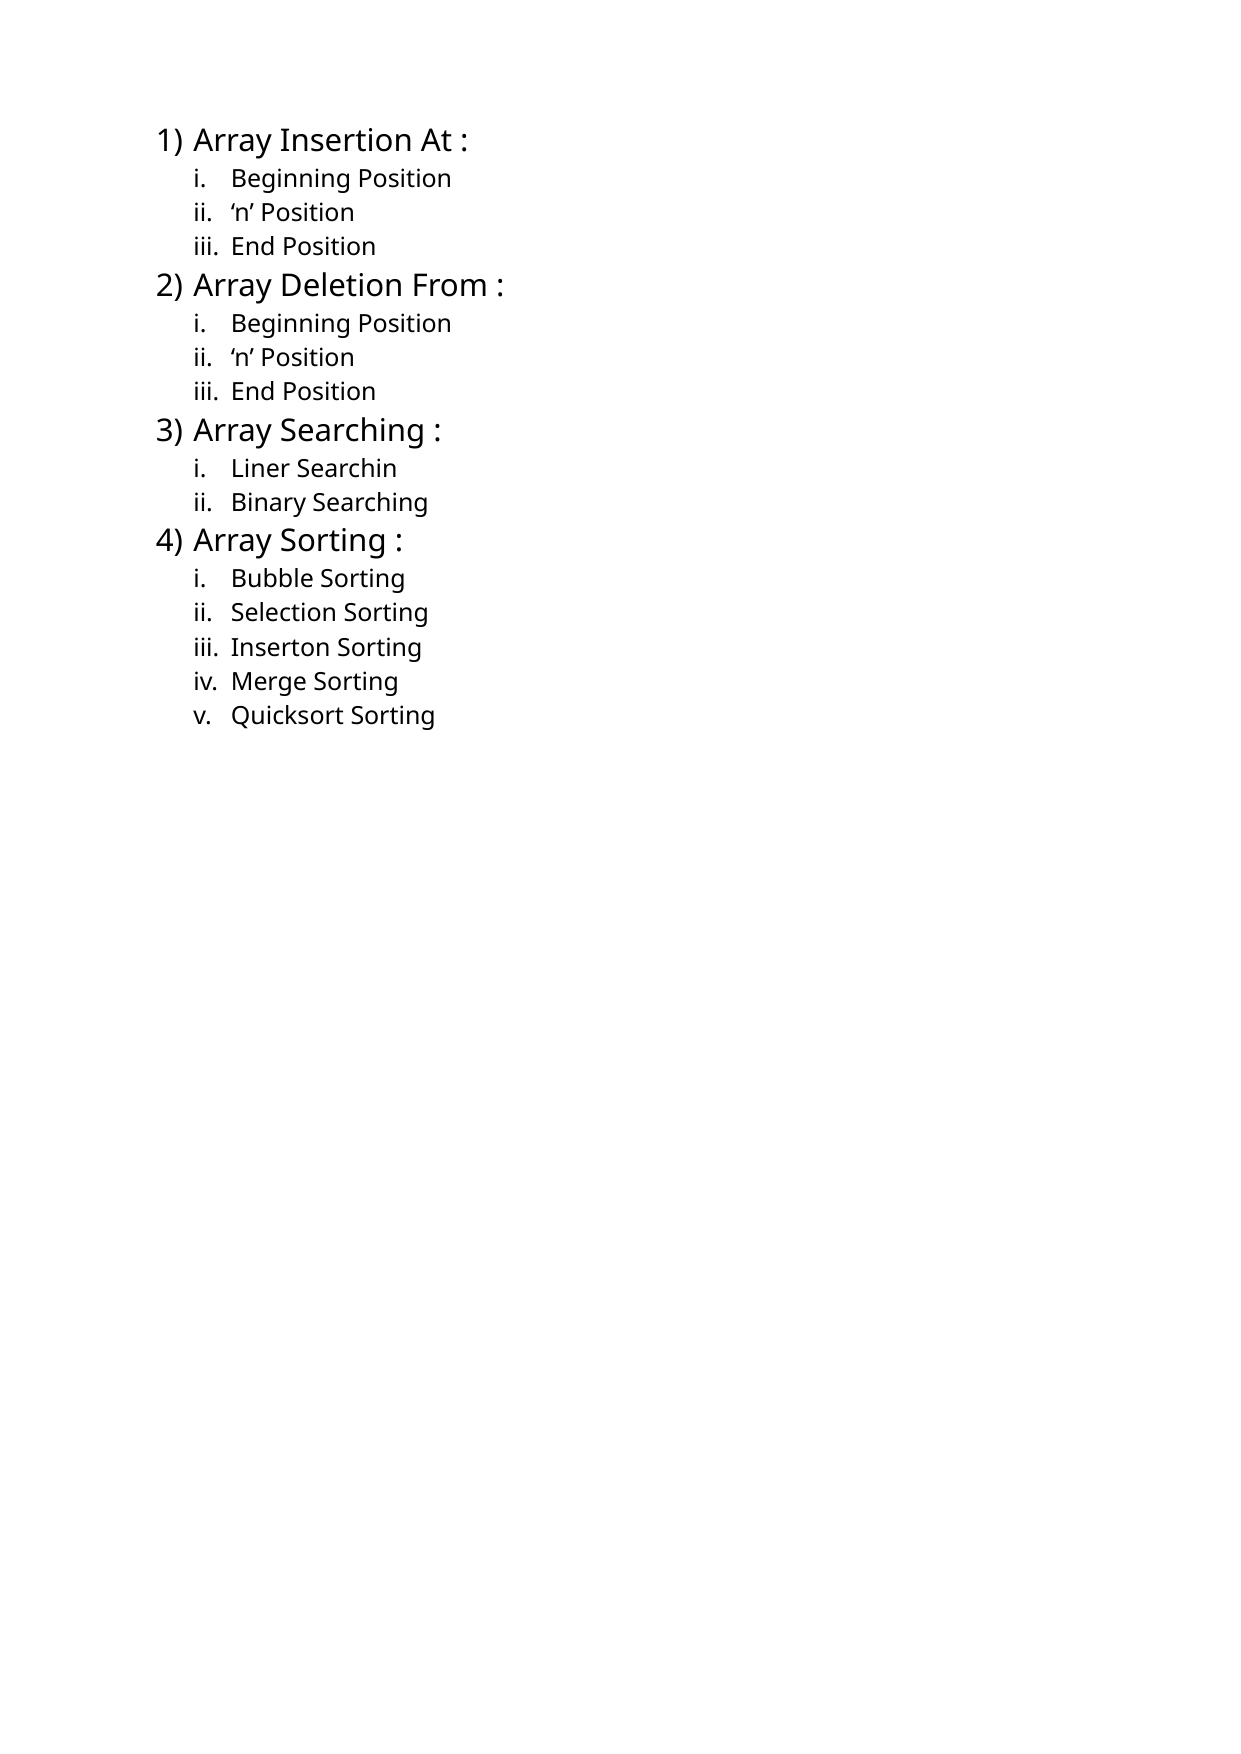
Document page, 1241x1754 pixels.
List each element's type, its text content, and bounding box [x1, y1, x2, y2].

list End Position [193, 374, 1122, 408]
list Beginning Position [193, 306, 1122, 339]
list Array Searching : [156, 408, 1122, 450]
list Array Deletion From : [156, 263, 1122, 306]
list Quicksort Sorting [193, 697, 1122, 731]
list Array Insertion At : [156, 118, 1122, 161]
list Beginning Position [193, 161, 1122, 195]
list ‘n’ Position [193, 195, 1122, 229]
list Bubble Sorting [193, 561, 1122, 595]
list Array Sorting : [156, 518, 1122, 561]
list Binary Searching [193, 484, 1122, 518]
list Inserton Sorting [193, 629, 1122, 663]
list Liner Searchin [193, 450, 1122, 484]
list Selection Sorting [193, 595, 1122, 629]
list ‘n’ Position [193, 339, 1122, 374]
list End Position [193, 229, 1122, 263]
list Merge Sorting [193, 663, 1122, 697]
